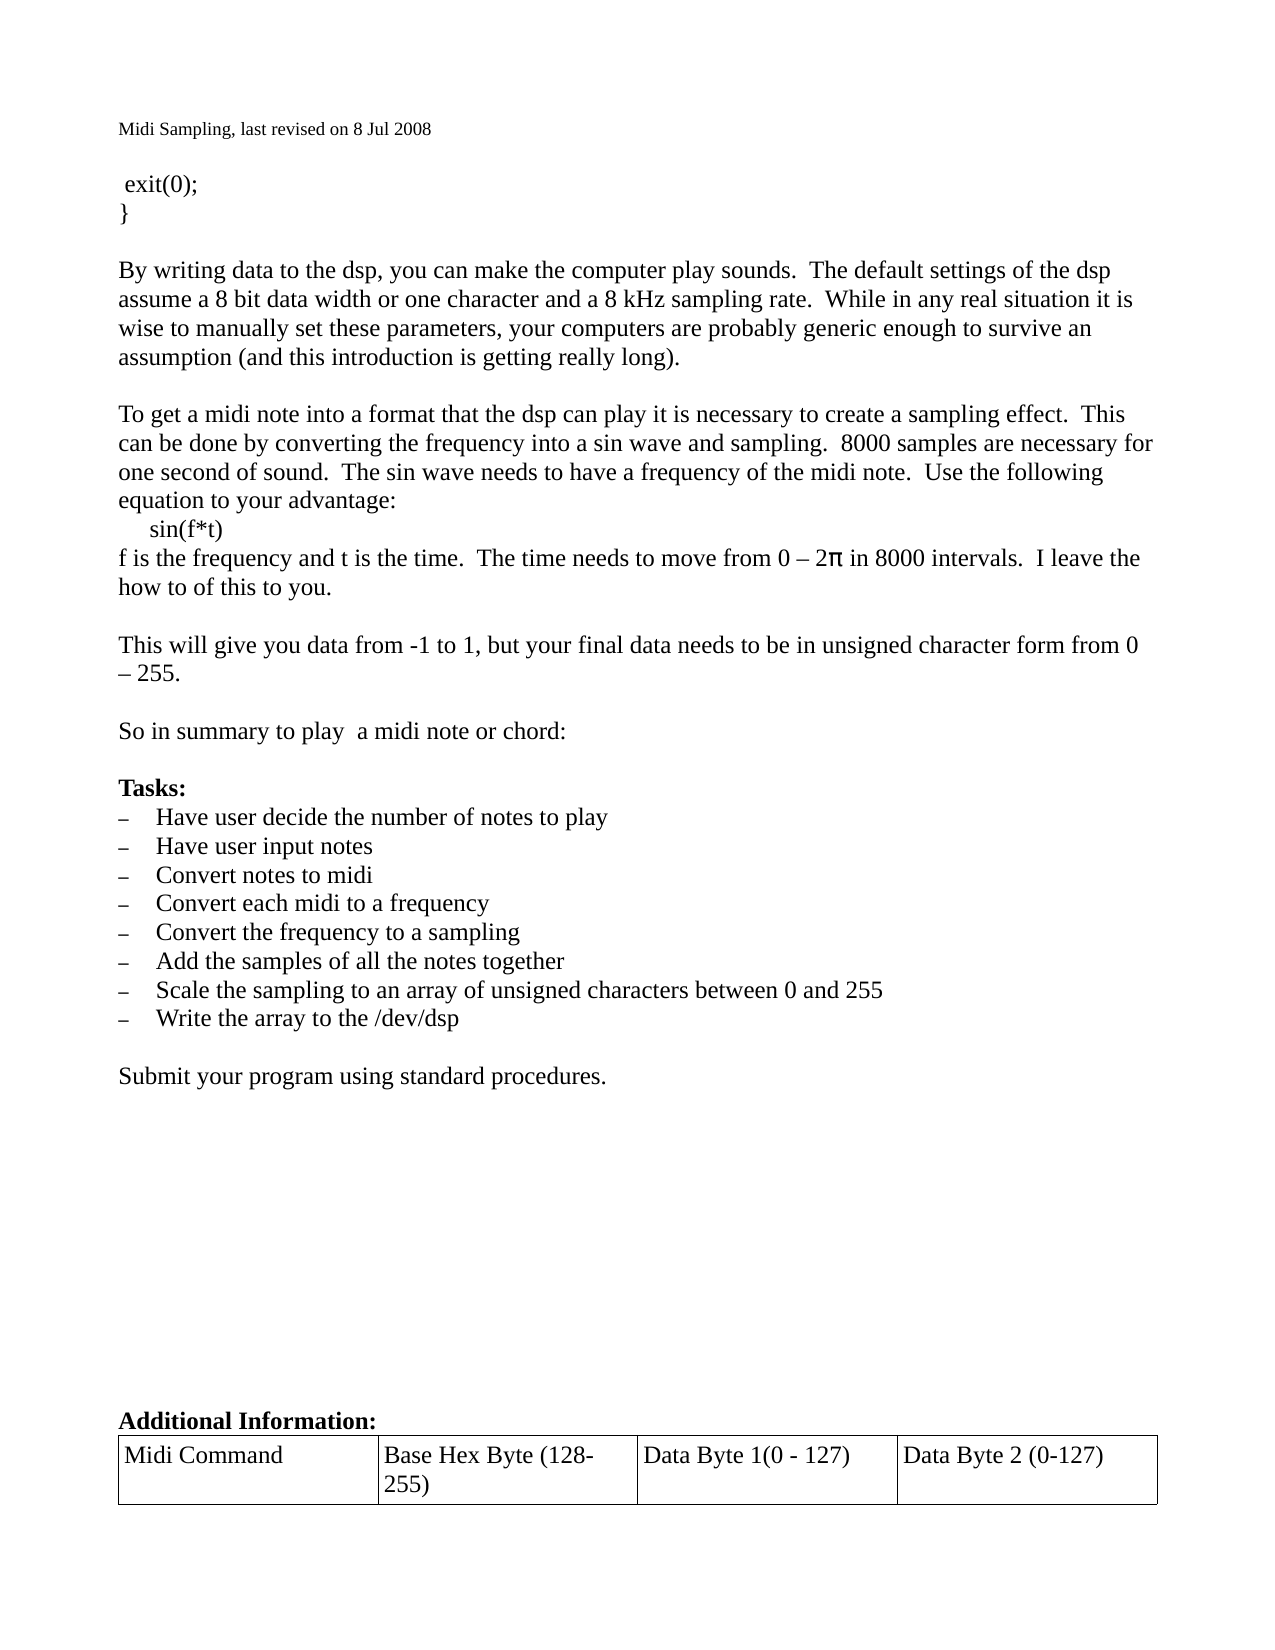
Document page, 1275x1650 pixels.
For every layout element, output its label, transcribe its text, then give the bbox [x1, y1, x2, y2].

list Write the array to the /dev/dsp [118, 1003, 1157, 1032]
text Tasks: [118, 773, 1157, 802]
list Convert each midi to a frequency [118, 888, 1157, 917]
text Submit your program using standard procedures. [118, 1061, 1157, 1090]
list Have user input notes [118, 831, 1157, 860]
text So in summary to play a midi note or chord: [118, 716, 1157, 745]
table_header Base Hex Byte (128-255) [379, 1436, 637, 1504]
text f is the frequency and t is the time. The time needs to move from 0 – 2π in 8000 intervals. I leave the how to of this to you. [118, 543, 1157, 601]
list Convert notes to midi [118, 860, 1157, 888]
list Scale the sampling to an array of unsigned characters between 0 and 255 [118, 975, 1157, 1003]
text To get a midi note into a format that the dsp can play it is necessary to create a sampling effect. This can be done by converting the frequency into a sin wave and sampling. 8000 samples are necessary for one second of sound. The sin wave needs to have a frequency of the midi note. Use the following equation to your advantage: [118, 399, 1157, 514]
table_header Data Byte 2 (0-127) [898, 1436, 1157, 1504]
table_header Data Byte 1(0 - 127) [638, 1436, 897, 1504]
list Convert the frequency to a sampling [118, 917, 1157, 946]
text Additional Information: [118, 1406, 1157, 1435]
text } [118, 198, 1157, 227]
text By writing data to the dsp, you can make the computer play sounds. The default settings of the dsp assume a 8 bit data width or one character and a 8 kHz sampling rate. While in any real situation it is wise to manually set these parameters, your computers are probably generic enough to survive an assumption (and this introduction is getting really long). [118, 255, 1157, 370]
text exit(0); [118, 169, 1157, 198]
text This will give you data from -1 to 1, but your final data needs to be in unsigned character form from 0 – 255. [118, 630, 1157, 687]
table_header Midi Command [119, 1436, 378, 1504]
list Add the samples of all the notes together [118, 946, 1157, 975]
list Have user decide the number of notes to play [118, 802, 1157, 831]
text sin(f*t) [118, 514, 1157, 543]
